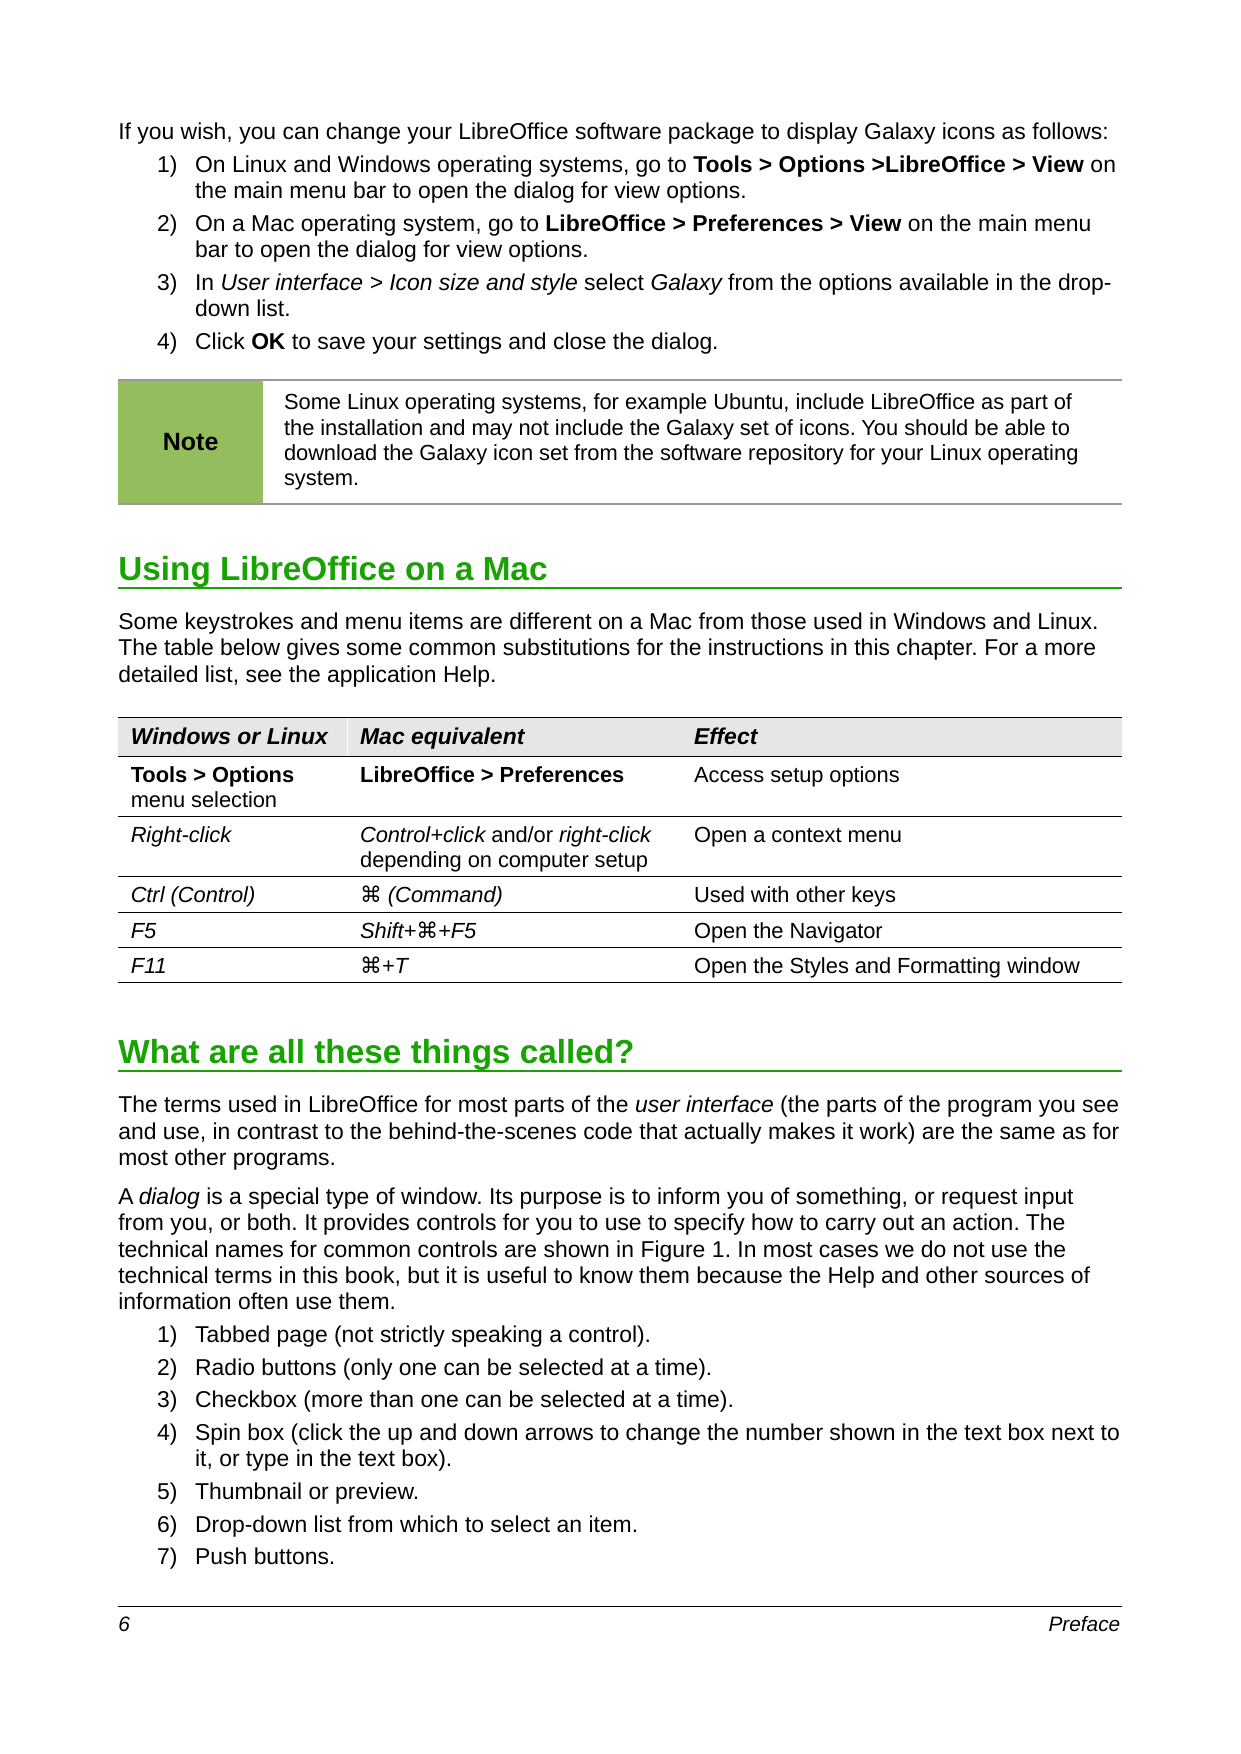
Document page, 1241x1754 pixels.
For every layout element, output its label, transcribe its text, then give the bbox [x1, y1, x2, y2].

list Tabbed page (not strictly speaking a control). [177, 1321, 1122, 1347]
table_cell Access setup options [681, 757, 1122, 816]
table_cell Open the Styles and Formatting window [681, 948, 1122, 982]
table_cell LibreOffice > Preferences [348, 757, 681, 816]
list Drop-down list from which to select an item. [177, 1511, 1122, 1537]
table_cell F5 [118, 913, 347, 947]
subtitle What are all these things called? [118, 1032, 1122, 1070]
list In User interface > Icon size and style select Galaxy from the options available in the drop-down list. [177, 269, 1122, 322]
list Radio buttons (only one can be selected at a time). [177, 1354, 1122, 1380]
table_cell ⌘ (Command) [348, 877, 681, 912]
text The terms used in LibreOffice for most parts of the user interface (the parts of the program you see and use, in contrast to the behind-the-scenes code that actually makes it work) are the same as for most other programs. [118, 1091, 1122, 1170]
table_cell Used with other keys [681, 877, 1122, 912]
table_header Some Linux operating systems, for example Ubuntu, include LibreOffice as part of the installation and may not include the Galaxy set of icons. You should be able to download the Galaxy icon set from the software repository for your Linux operating system. [263, 381, 1122, 503]
table_cell Open a context menu [681, 817, 1122, 876]
table_header Note [118, 381, 263, 503]
table_cell Open the Navigator [681, 913, 1122, 947]
list On a Mac operating system, go to LibreOffice > Preferences > View on the main menu bar to open the dialog for view options. [177, 210, 1122, 263]
list Thumbnail or preview. [177, 1478, 1122, 1504]
list Checkbox (more than one can be selected at a time). [177, 1386, 1122, 1413]
text Some keystrokes and menu items are different on a Mac from those used in Windows and Linux. The table below gives some common substitutions for the instructions in this chapter. For a more detailed list, see the application Help. [118, 608, 1122, 687]
table_cell Control+click and/or right-click depending on computer setup [348, 817, 681, 876]
table_cell Right-click [118, 817, 347, 876]
table_cell F11 [118, 948, 347, 982]
table_cell ⌘+T [348, 948, 681, 982]
table_header Mac equivalent [348, 718, 681, 756]
list A dialog is a special type of window. Its purpose is to inform you of something, or request input from you, or both. It provides controls for you to use to specify how to carry out an action. The technical names for common controls are shown in Figure 1. In most cases we do not use the technical terms in this book, but it is useful to know them because the Help and other sources of information often use them. [118, 1183, 1122, 1315]
list Click OK to save your settings and close the dialog. [177, 328, 1122, 354]
list If you wish, you can change your LibreOffice software package to display Galaxy icons as follows: [118, 118, 1122, 144]
table_cell Ctrl (Control) [118, 877, 347, 912]
table_cell Tools > Options menu selection [118, 757, 347, 816]
table_cell Shift+⌘+F5 [348, 913, 681, 947]
subtitle Using LibreOffice on a Mac [118, 548, 1122, 587]
table_header Windows or Linux [118, 718, 347, 756]
list Spin box (click the up and down arrows to change the number shown in the text box next to it, or type in the text box). [177, 1419, 1122, 1472]
table_header Effect [681, 718, 1122, 756]
list Push buttons. [177, 1543, 1122, 1569]
list On Linux and Windows operating systems, go to Tools > Options >LibreOffice > View on the main menu bar to open the dialog for view options. [177, 151, 1122, 204]
